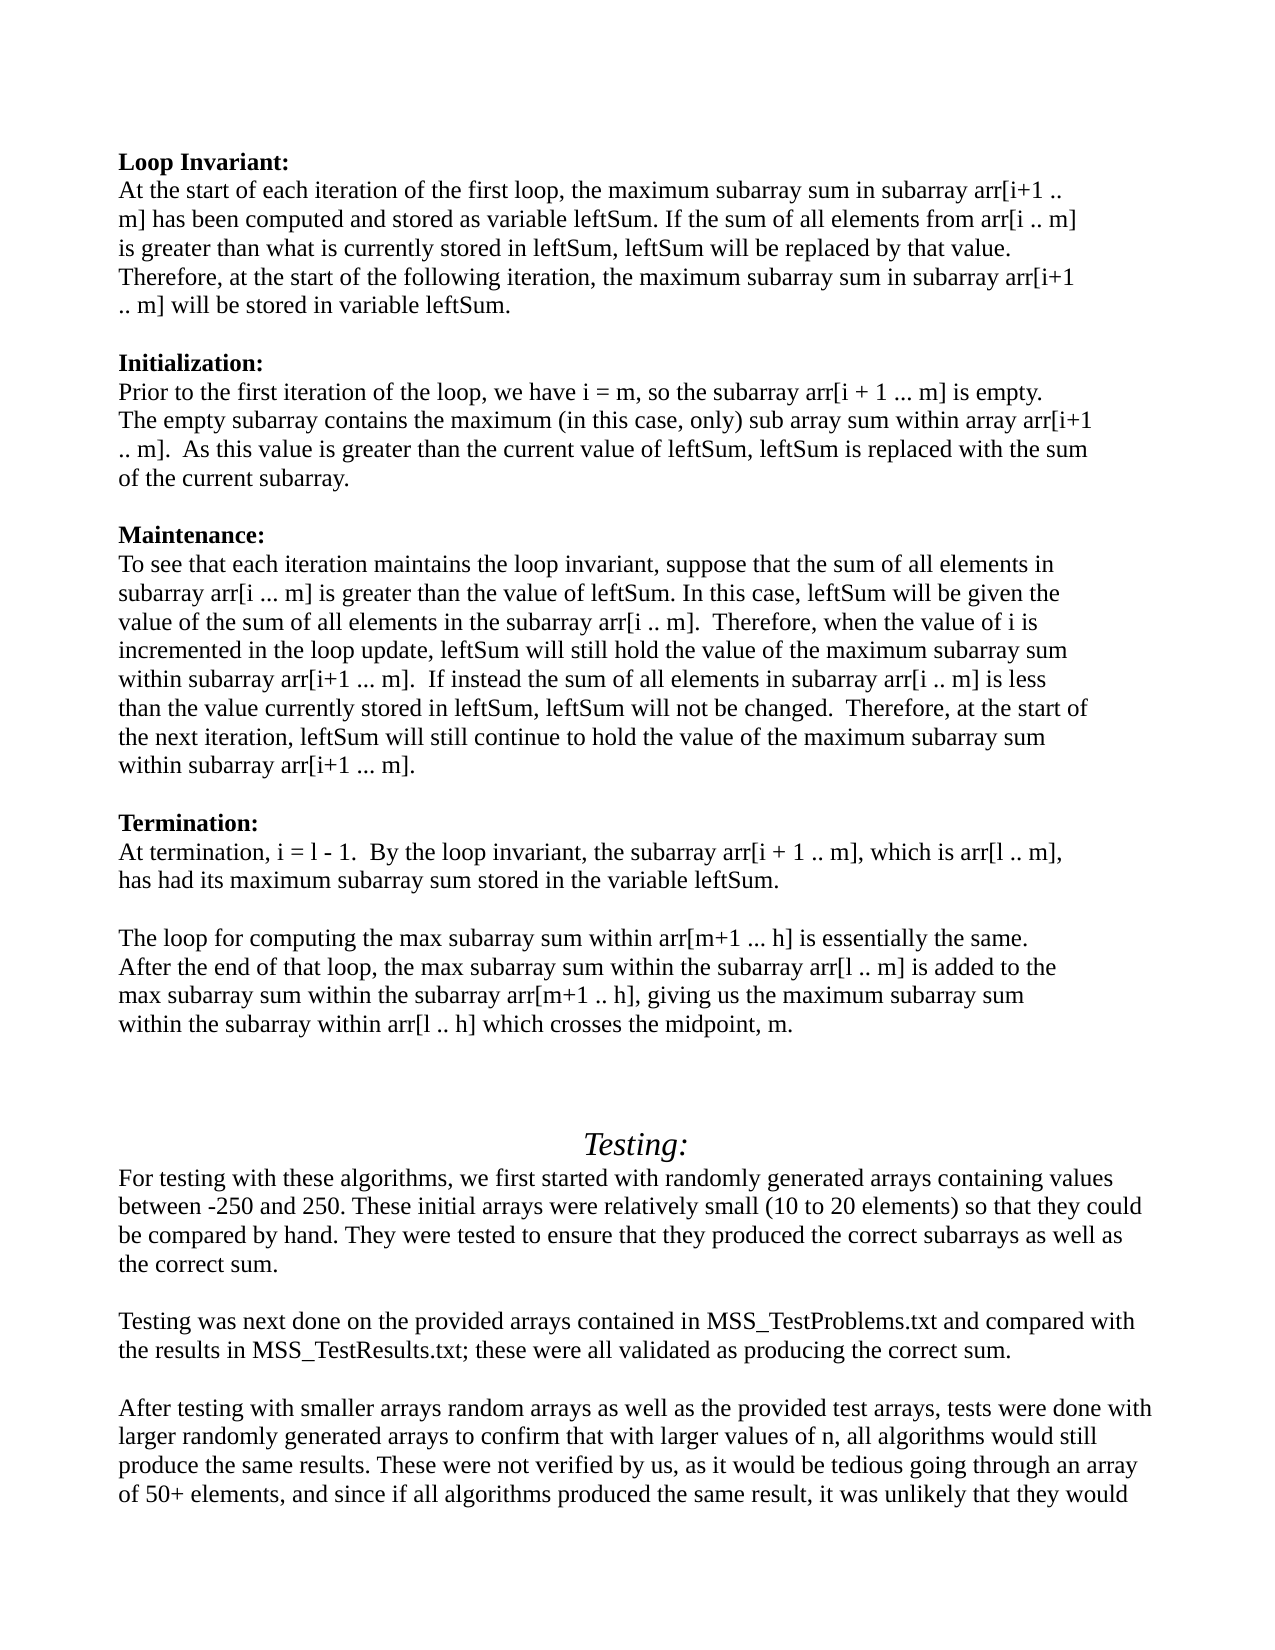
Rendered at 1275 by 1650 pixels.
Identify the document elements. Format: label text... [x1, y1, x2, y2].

text Loop Invariant: [118, 147, 1157, 176]
text within subarray arr[i+1 ... m]. [118, 751, 1157, 779]
text max subarray sum within the subarray arr[m+1 .. h], giving us the maximum subarray sum [118, 981, 1157, 1009]
text To see that each iteration maintains the loop invariant, suppose that the sum of all elements in [118, 549, 1157, 578]
text The empty subarray contains the maximum (in this case, only) sub array sum within array arr[i+1 [118, 406, 1157, 434]
text At termination, i = l - 1. By the loop invariant, the subarray arr[i + 1 .. m], which is arr[l .. m], [118, 837, 1157, 866]
text the next iteration, leftSum will still continue to hold the value of the maximum subarray sum [118, 722, 1157, 751]
text After the end of that loop, the max subarray sum within the subarray arr[l .. m] is added to the [118, 952, 1157, 981]
text For testing with these algorithms, we first started with randomly generated arrays containing values between -250 and 250. These initial arrays were relatively small (10 to 20 elements) so that they could be compared by hand. They were tested to ensure that they produced the correct subarrays as well as the correct sum. [118, 1163, 1157, 1278]
text Maintenance: [118, 521, 1157, 549]
text Testing: [118, 1124, 1157, 1163]
text within subarray arr[i+1 ... m]. If instead the sum of all elements in subarray arr[i .. m] is less [118, 664, 1157, 693]
text m] has been computed and stored as variable leftSum. If the sum of all elements from arr[i .. m] [118, 204, 1157, 233]
text Termination: [118, 808, 1157, 837]
text Prior to the first iteration of the loop, we have i = m, so the subarray arr[i + 1 ... m] is empty. [118, 377, 1157, 406]
text Initialization: [118, 348, 1157, 377]
text of the current subarray. [118, 463, 1157, 492]
text has had its maximum subarray sum stored in the variable leftSum. [118, 866, 1157, 894]
text within the subarray within arr[l .. h] which crosses the midpoint, m. [118, 1009, 1157, 1038]
text At the start of each iteration of the first loop, the maximum subarray sum in subarray arr[i+1 .. [118, 176, 1157, 204]
text Testing was next done on the provided arrays contained in MSS_TestProblems.txt and compared with the results in MSS_TestResults.txt; these were all validated as producing the correct sum. [118, 1306, 1157, 1364]
text value of the sum of all elements in the subarray arr[i .. m]. Therefore, when the value of i is [118, 607, 1157, 636]
text After testing with smaller arrays random arrays as well as the provided test arrays, tests were done with larger randomly generated arrays to confirm that with larger values of n, all algorithms would still produce the same results. These were not verified by us, as it would be tedious going through an array of 50+ elements, and since if all algorithms produced the same result, it was unlikely that they would [118, 1393, 1157, 1508]
text is greater than what is currently stored in leftSum, leftSum will be replaced by that value. [118, 233, 1157, 262]
text subarray arr[i ... m] is greater than the value of leftSum. In this case, leftSum will be given the [118, 578, 1157, 607]
text The loop for computing the max subarray sum within arr[m+1 ... h] is essentially the same. [118, 923, 1157, 952]
text incremented in the loop update, leftSum will still hold the value of the maximum subarray sum [118, 636, 1157, 664]
text Therefore, at the start of the following iteration, the maximum subarray sum in subarray arr[i+1 [118, 262, 1157, 291]
text .. m] will be stored in variable leftSum. [118, 291, 1157, 319]
text than the value currently stored in leftSum, leftSum will not be changed. Therefore, at the start of [118, 693, 1157, 722]
text .. m]. As this value is greater than the current value of leftSum, leftSum is replaced with the sum [118, 434, 1157, 463]
